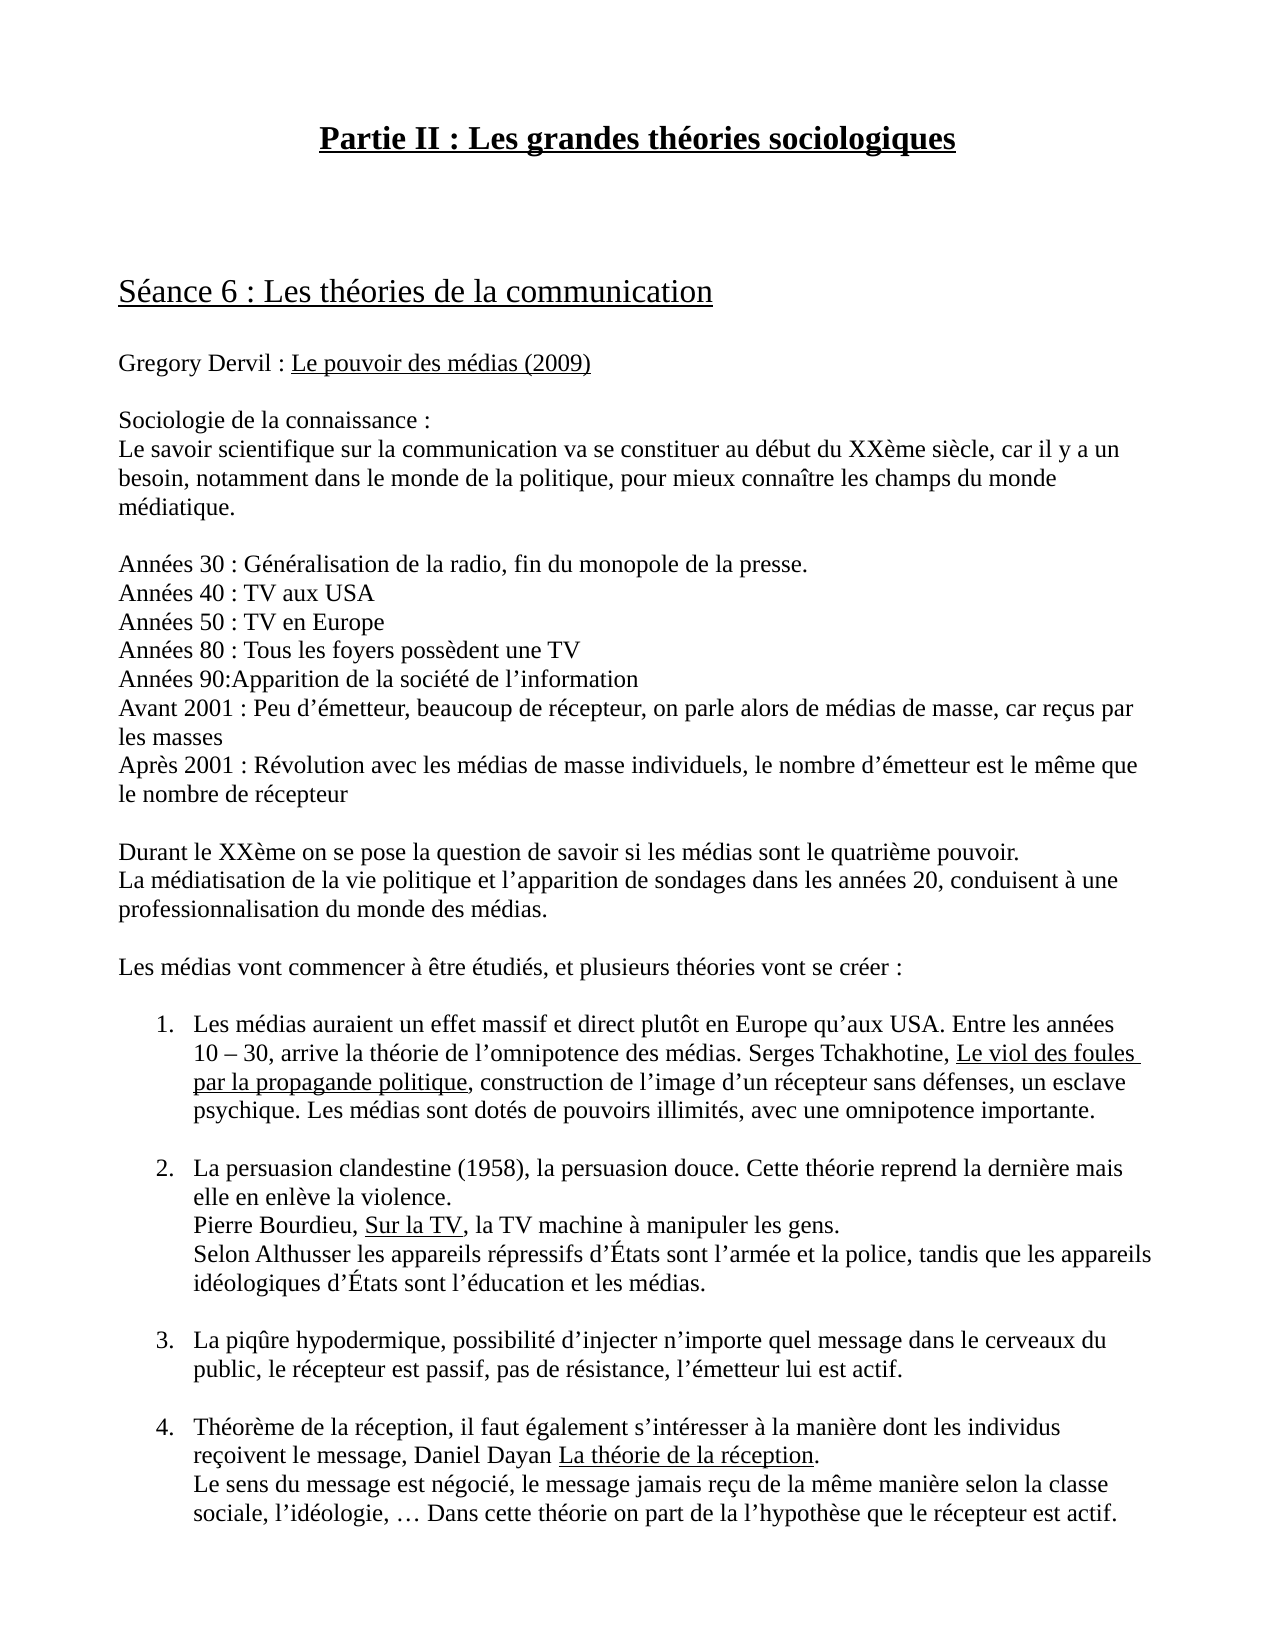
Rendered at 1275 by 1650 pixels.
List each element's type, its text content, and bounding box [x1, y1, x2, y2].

text Sociologie de la connaissance : Le savoir scientifique sur la communication va se constituer au début du XXème siècle, car il y a un besoin, notamment dans le monde de la politique, pour mieux connaître les champs du monde médiatique. [118, 406, 1157, 521]
text Années 40 : TV aux USA [118, 578, 1157, 607]
text Séance 6 : Les théories de la communication [118, 271, 1157, 310]
text Années 90:Apparition de la société de l’information [118, 664, 1157, 693]
list Les médias auraient un effet massif et direct plutôt en Europe qu’aux USA. Entre les années 10 – 30, arrive la théorie de l’omnipotence des médias. Serges Tchakhotine, Le viol des foules par la propagande politique, construction de l’image d’un récepteur sans défenses, un esclave psychique. Les médias sont dotés de pouvoirs illimités, avec une omnipotence importante. [156, 1009, 1157, 1153]
text Années 80 : Tous les foyers possèdent une TV [118, 636, 1157, 664]
text Années 30 : Généralisation de la radio, fin du monopole de la presse. [118, 549, 1157, 578]
list Théorème de la réception, il faut également s’intéresser à la manière dont les individus reçoivent le message, Daniel Dayan La théorie de la réception. Le sens du message est négocié, le message jamais reçu de la même manière selon la classe sociale, l’idéologie, … Dans cette théorie on part de la l’hypothèse que le récepteur est actif. [156, 1412, 1157, 1527]
text Gregory Dervil : Le pouvoir des médias (2009) [118, 348, 1157, 377]
list La piqûre hypodermique, possibilité d’injecter n’importe quel message dans le cerveaux du public, le récepteur est passif, pas de résistance, l’émetteur lui est actif. [156, 1326, 1157, 1412]
text Les médias vont commencer à être étudiés, et plusieurs théories vont se créer : [118, 952, 1157, 981]
text Durant le XXème on se pose la question de savoir si les médias sont le quatrième pouvoir. La médiatisation de la vie politique et l’apparition de sondages dans les années 20, conduisent à une professionnalisation du monde des médias. [118, 837, 1157, 923]
text Avant 2001 : Peu d’émetteur, beaucoup de récepteur, on parle alors de médias de masse, car reçus par les masses [118, 693, 1157, 751]
text Années 50 : TV en Europe [118, 607, 1157, 636]
list La persuasion clandestine (1958), la persuasion douce. Cette théorie reprend la dernière mais elle en enlève la violence. Pierre Bourdieu, Sur la TV, la TV machine à manipuler les gens. Selon Althusser les appareils répressifs d’États sont l’armée et la police, tandis que les appareils idéologiques d’États sont l’éducation et les médias. [156, 1153, 1157, 1326]
text Partie II : Les grandes théories sociologiques [118, 118, 1157, 156]
text Après 2001 : Révolution avec les médias de masse individuels, le nombre d’émetteur est le même que le nombre de récepteur [118, 751, 1157, 808]
